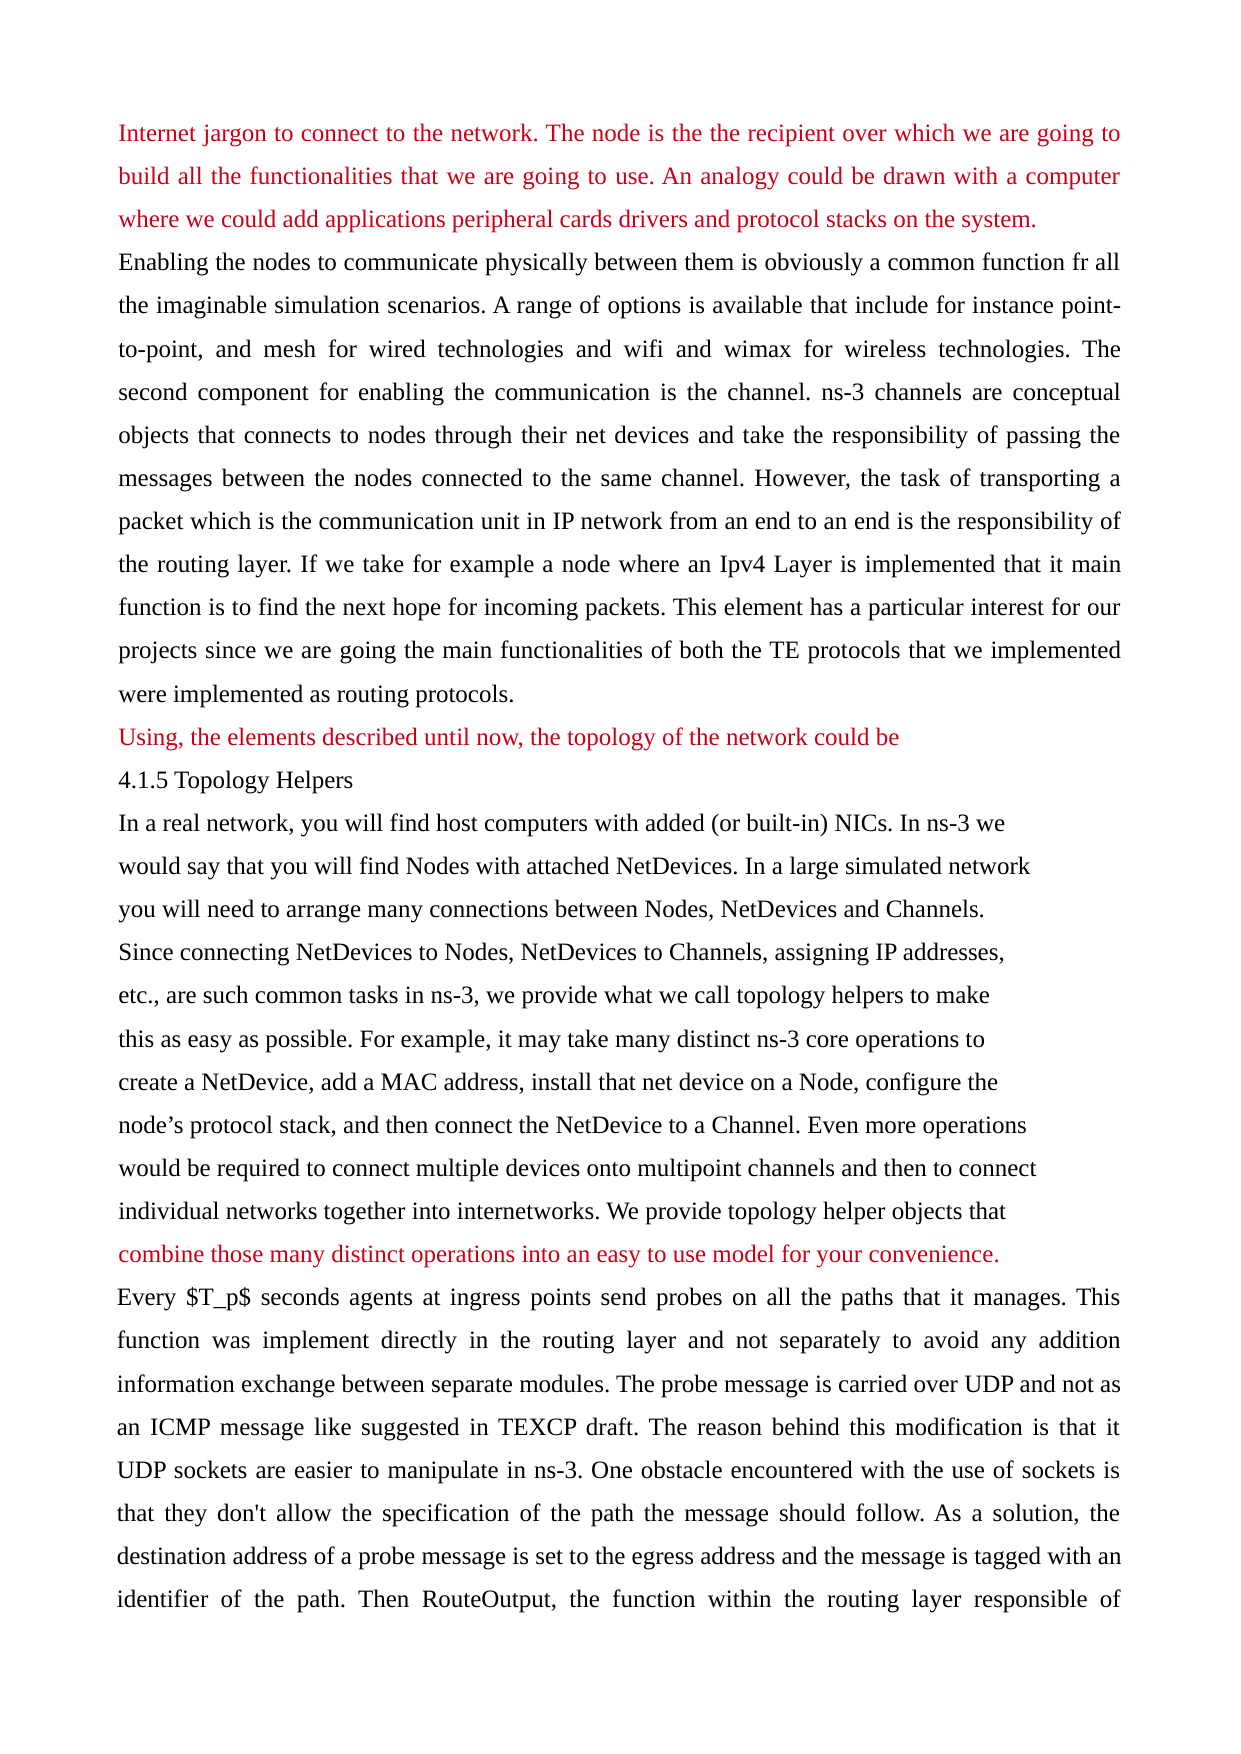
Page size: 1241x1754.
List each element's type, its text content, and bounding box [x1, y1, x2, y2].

text you will need to arrange many connections between Nodes, NetDevices and Channels. [118, 894, 1122, 923]
text Since connecting NetDevices to Nodes, NetDevices to Channels, assigning IP addresses, [118, 937, 1122, 966]
text would say that you will find Nodes with attached NetDevices. In a large simulated network [118, 851, 1122, 880]
text 4.1.5 Topology Helpers [118, 765, 1122, 794]
text individual networks together into internetworks. We provide topology helper objects that [118, 1196, 1122, 1225]
text this as easy as possible. For example, it may take many distinct ns-3 core operations to [118, 1024, 1122, 1052]
text would be required to connect multiple devices onto multipoint channels and then to connect [118, 1153, 1122, 1182]
text node’s protocol stack, and then connect the NetDevice to a Channel. Even more operations [118, 1110, 1122, 1139]
text Enabling the nodes to communicate physically between them is obviously a common function fr all the imaginable simulation scenarios. A range of options is available that include for instance point-to-point, and mesh for wired technologies and wifi and wimax for wireless technologies. The second component for enabling the communication is the channel. ns-3 channels are conceptual objects that connects to nodes through their net devices and take the responsibility of passing the messages between the nodes connected to the same channel. However, the task of transporting a packet which is the communication unit in IP network from an end to an end is the responsibility of the routing layer. If we take for example a node where an Ipv4 Layer is implemented that it main function is to find the next hope for incoming packets. This element has a particular interest for our projects since we are going the main functionalities of both the TE protocols that we implemented were implemented as routing protocols. [118, 247, 1122, 707]
text Using, the elements described until now, the topology of the network could be [118, 722, 1122, 751]
text Internet jargon to connect to the network. The node is the the recipient over which we are going to build all the functionalities that we are going to use. An analogy could be drawn with a computer where we could add applications peripheral cards drivers and protocol stacks on the system. [118, 118, 1122, 233]
text combine those many distinct operations into an easy to use model for your convenience. [118, 1239, 1122, 1268]
text In a real network, you will find host computers with added (or built-in) NICs. In ns-3 we [118, 808, 1122, 837]
list Every $T_p$ seconds agents at ingress points send probes on all the paths that it manages. This function was implement directly in the routing layer and not separately to avoid any addition information exchange between separate modules. The probe message is carried over UDP and not as an ICMP message like suggested in TEXCP draft. The reason behind this modification is that it UDP sockets are easier to manipulate in ns-3. One obstacle encountered with the use of sockets is that they don't allow the specification of the path the message should follow. As a solution, the destination address of a probe message is set to the egress address and the message is tagged with an identifier of the path. Then RouteOutput, the function within the routing layer responsible of [117, 1282, 1122, 1613]
text create a NetDevice, add a MAC address, install that net device on a Node, configure the [118, 1067, 1122, 1096]
text etc., are such common tasks in ns-3, we provide what we call topology helpers to make [118, 981, 1122, 1009]
